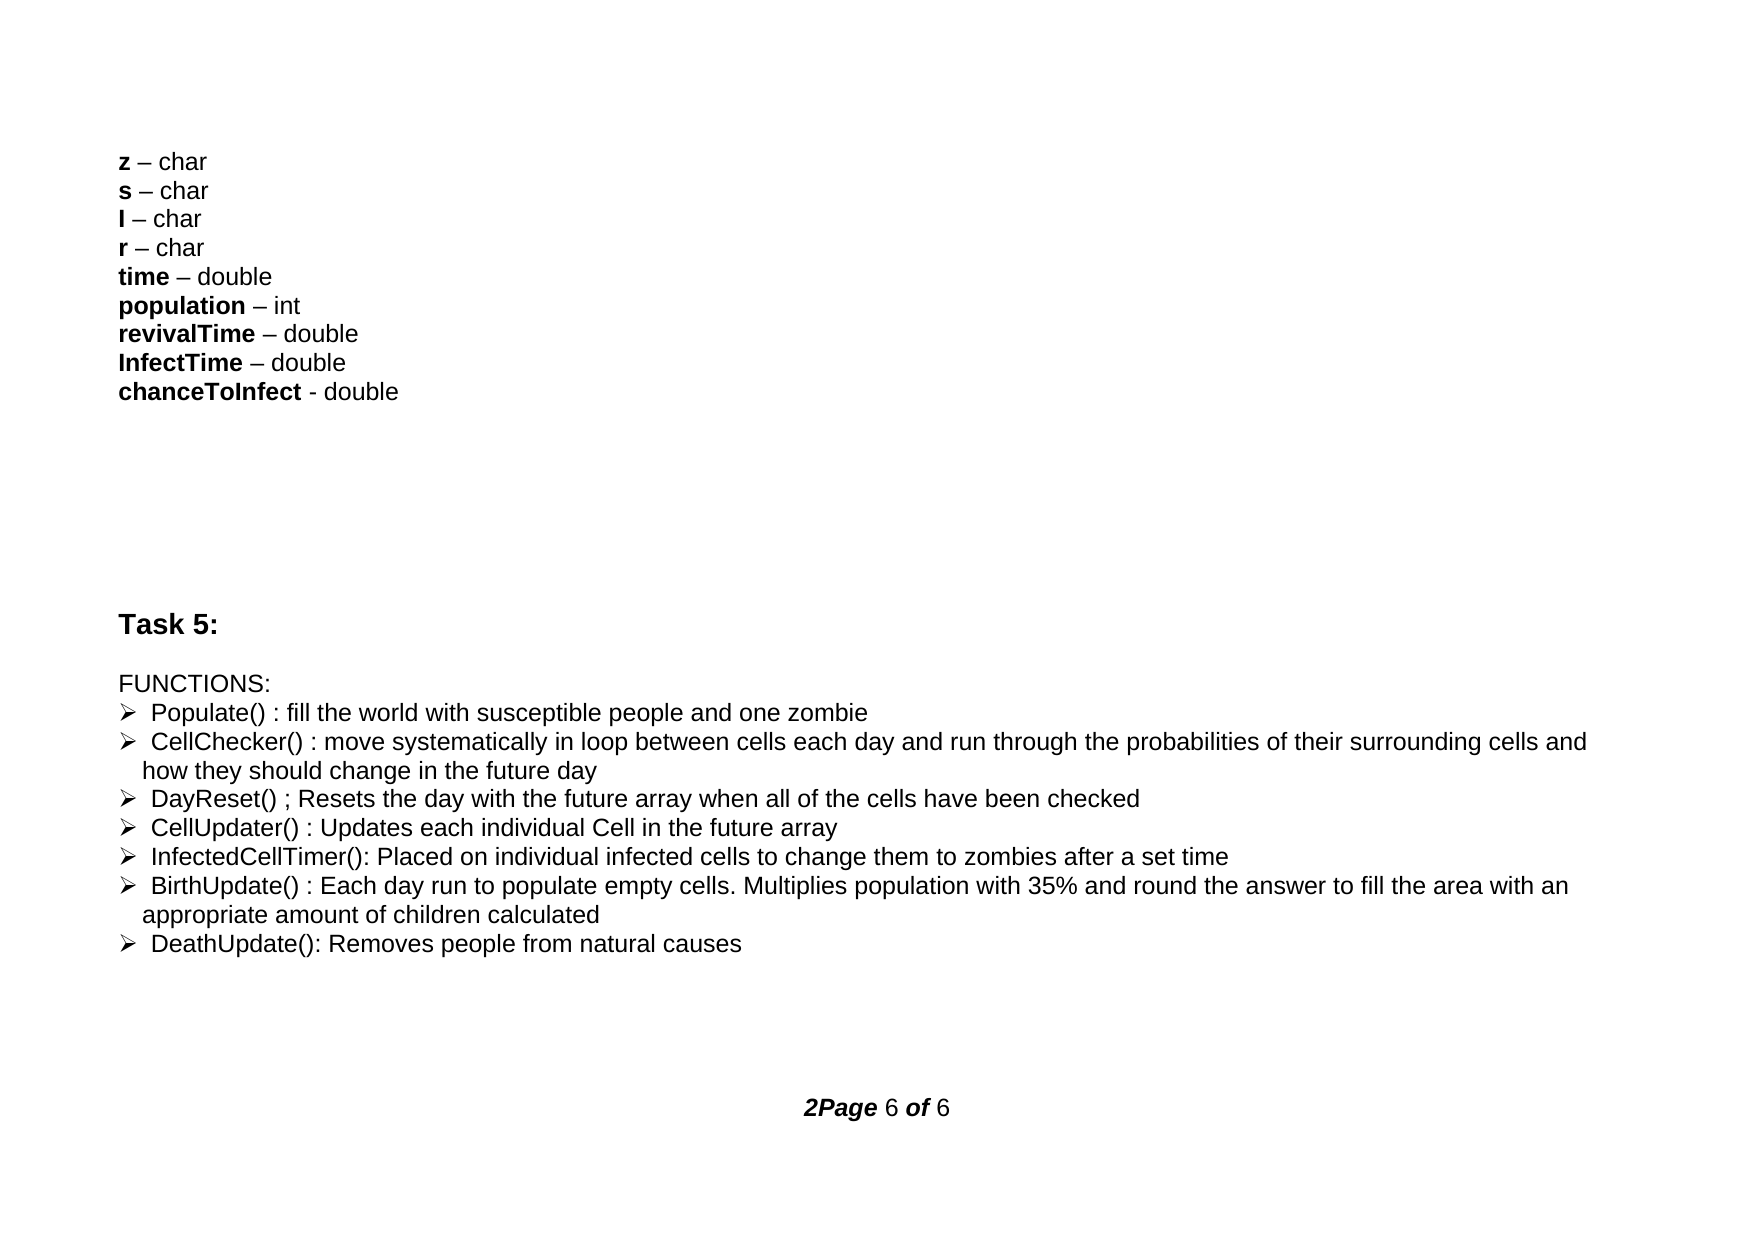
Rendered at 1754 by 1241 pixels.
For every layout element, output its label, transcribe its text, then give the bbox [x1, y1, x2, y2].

list BirthUpdate() : Each day run to populate empty cells. Multiplies population with 35% and round the answer to fill the area with an appropriate amount of children calculated [118, 871, 1636, 928]
text chanceToInfect - double [118, 377, 1636, 406]
text FUNCTIONS: [118, 669, 1636, 698]
text z – char [118, 147, 1636, 176]
list CellChecker() : move systematically in loop between cells each day and run through the probabilities of their surrounding cells and how they should change in the future day [118, 727, 1636, 784]
text population – int [118, 291, 1636, 319]
text Task 5: [118, 607, 1636, 640]
text I – char [118, 204, 1636, 233]
list DayReset() ; Resets the day with the future array when all of the cells have been checked [118, 784, 1636, 813]
text InfectTime – double [118, 348, 1636, 377]
text r – char [118, 233, 1636, 262]
list DeathUpdate(): Removes people from natural causes [118, 928, 1636, 957]
text revivalTime – double [118, 319, 1636, 348]
text time – double [118, 262, 1636, 291]
list CellUpdater() : Updates each individual Cell in the future array [118, 813, 1636, 842]
list Populate() : fill the world with susceptible people and one zombie [118, 698, 1636, 727]
text s – char [118, 176, 1636, 204]
list InfectedCellTimer(): Placed on individual infected cells to change them to zombies after a set time [118, 842, 1636, 871]
